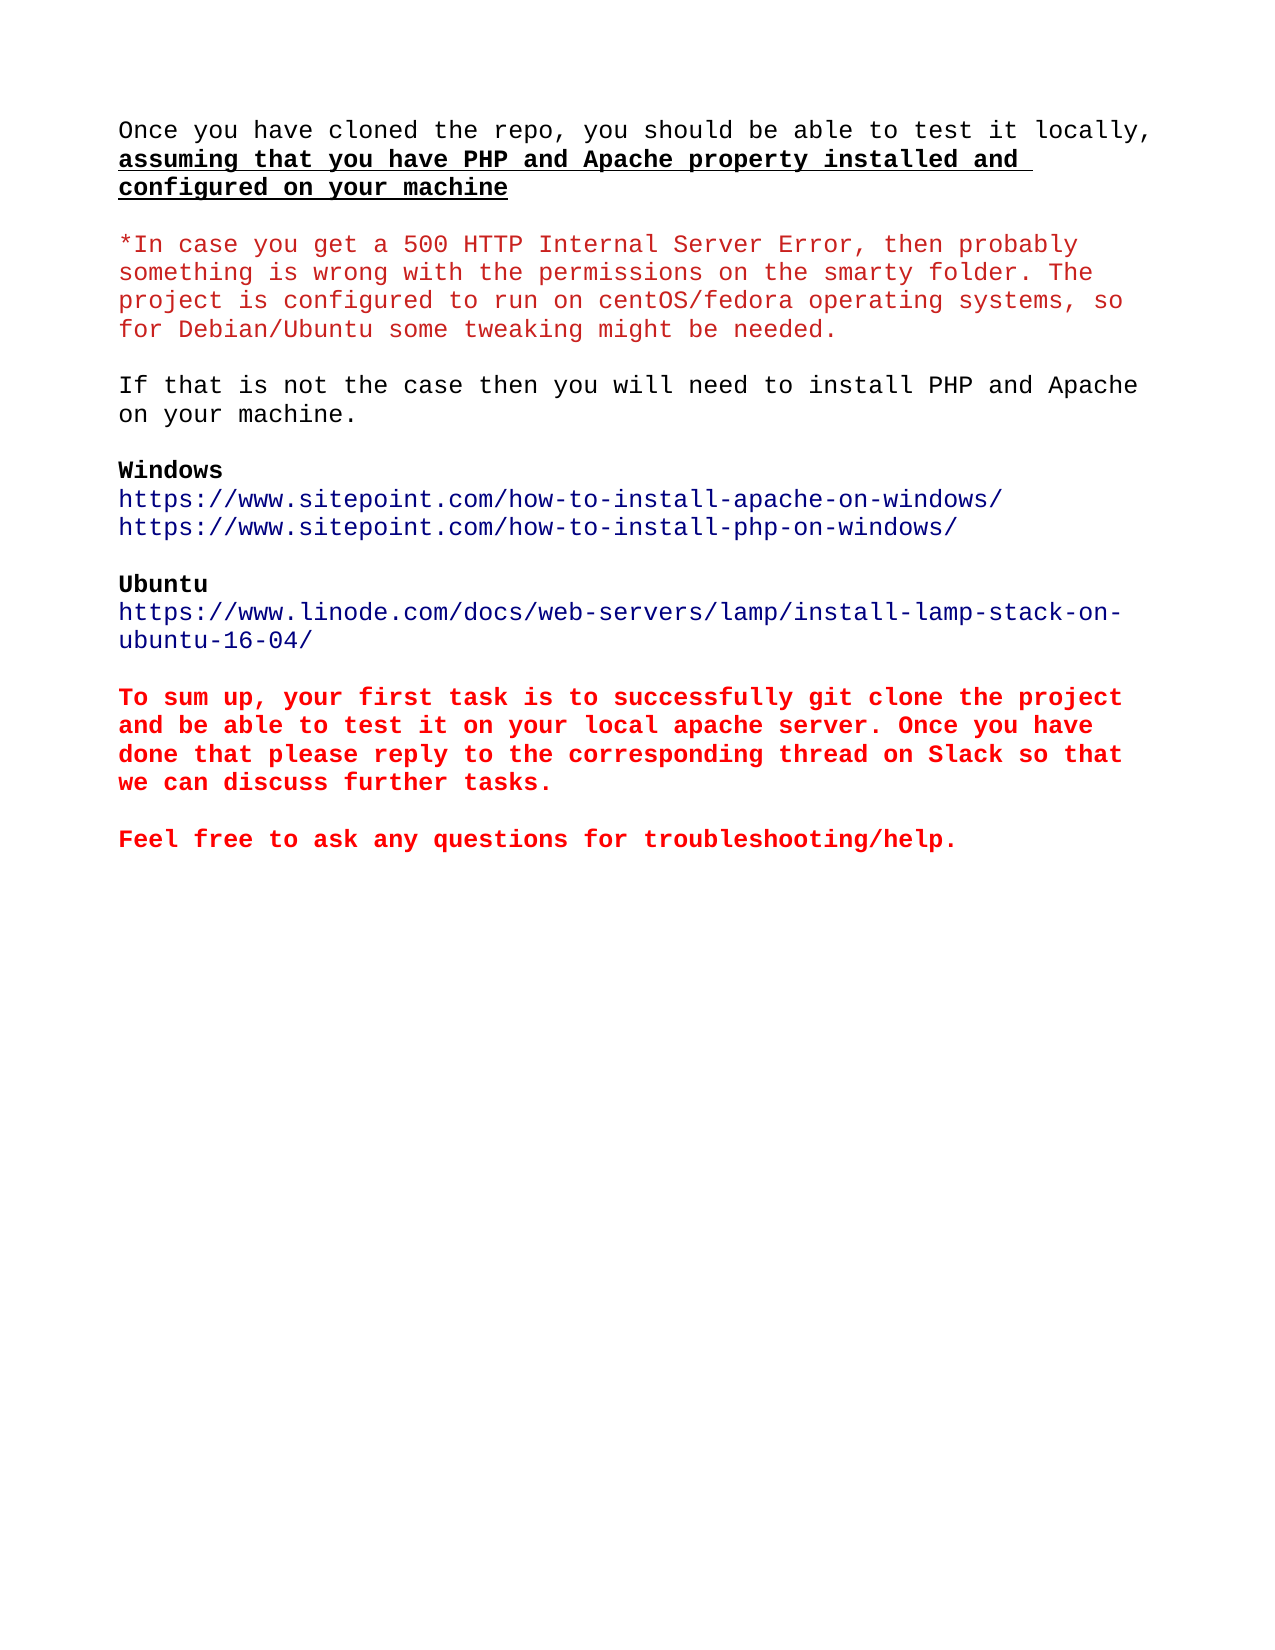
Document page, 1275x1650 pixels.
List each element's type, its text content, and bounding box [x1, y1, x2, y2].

text Feel free to ask any questions for troubleshooting/help. [118, 826, 1157, 855]
text Once you have cloned the repo, you should be able to test it locally, assuming that you have PHP and Apache property installed and configured on your machine [118, 118, 1157, 203]
text https://www.linode.com/docs/web-servers/lamp/install-lamp-stack-on-ubuntu-16-04/ [118, 600, 1157, 656]
text *In case you get a 500 HTTP Internal Server Error, then probably something is wrong with the permissions on the smarty folder. The project is configured to run on centOS/fedora operating systems, so for Debian/Ubuntu some tweaking might be needed. [118, 231, 1157, 345]
text If that is not the case then you will need to install PHP and Apache on your machine. [118, 373, 1157, 430]
text To sum up, your first task is to successfully git clone the project and be able to test it on your local apache server. Once you have done that please reply to the corresponding thread on Slack so that we can discuss further tasks. [118, 685, 1157, 798]
text Windows [118, 458, 1157, 486]
text https://www.sitepoint.com/how-to-install-apache-on-windows/ [118, 486, 1157, 515]
text Ubuntu [118, 571, 1157, 600]
text https://www.sitepoint.com/how-to-install-php-on-windows/ [118, 515, 1157, 543]
